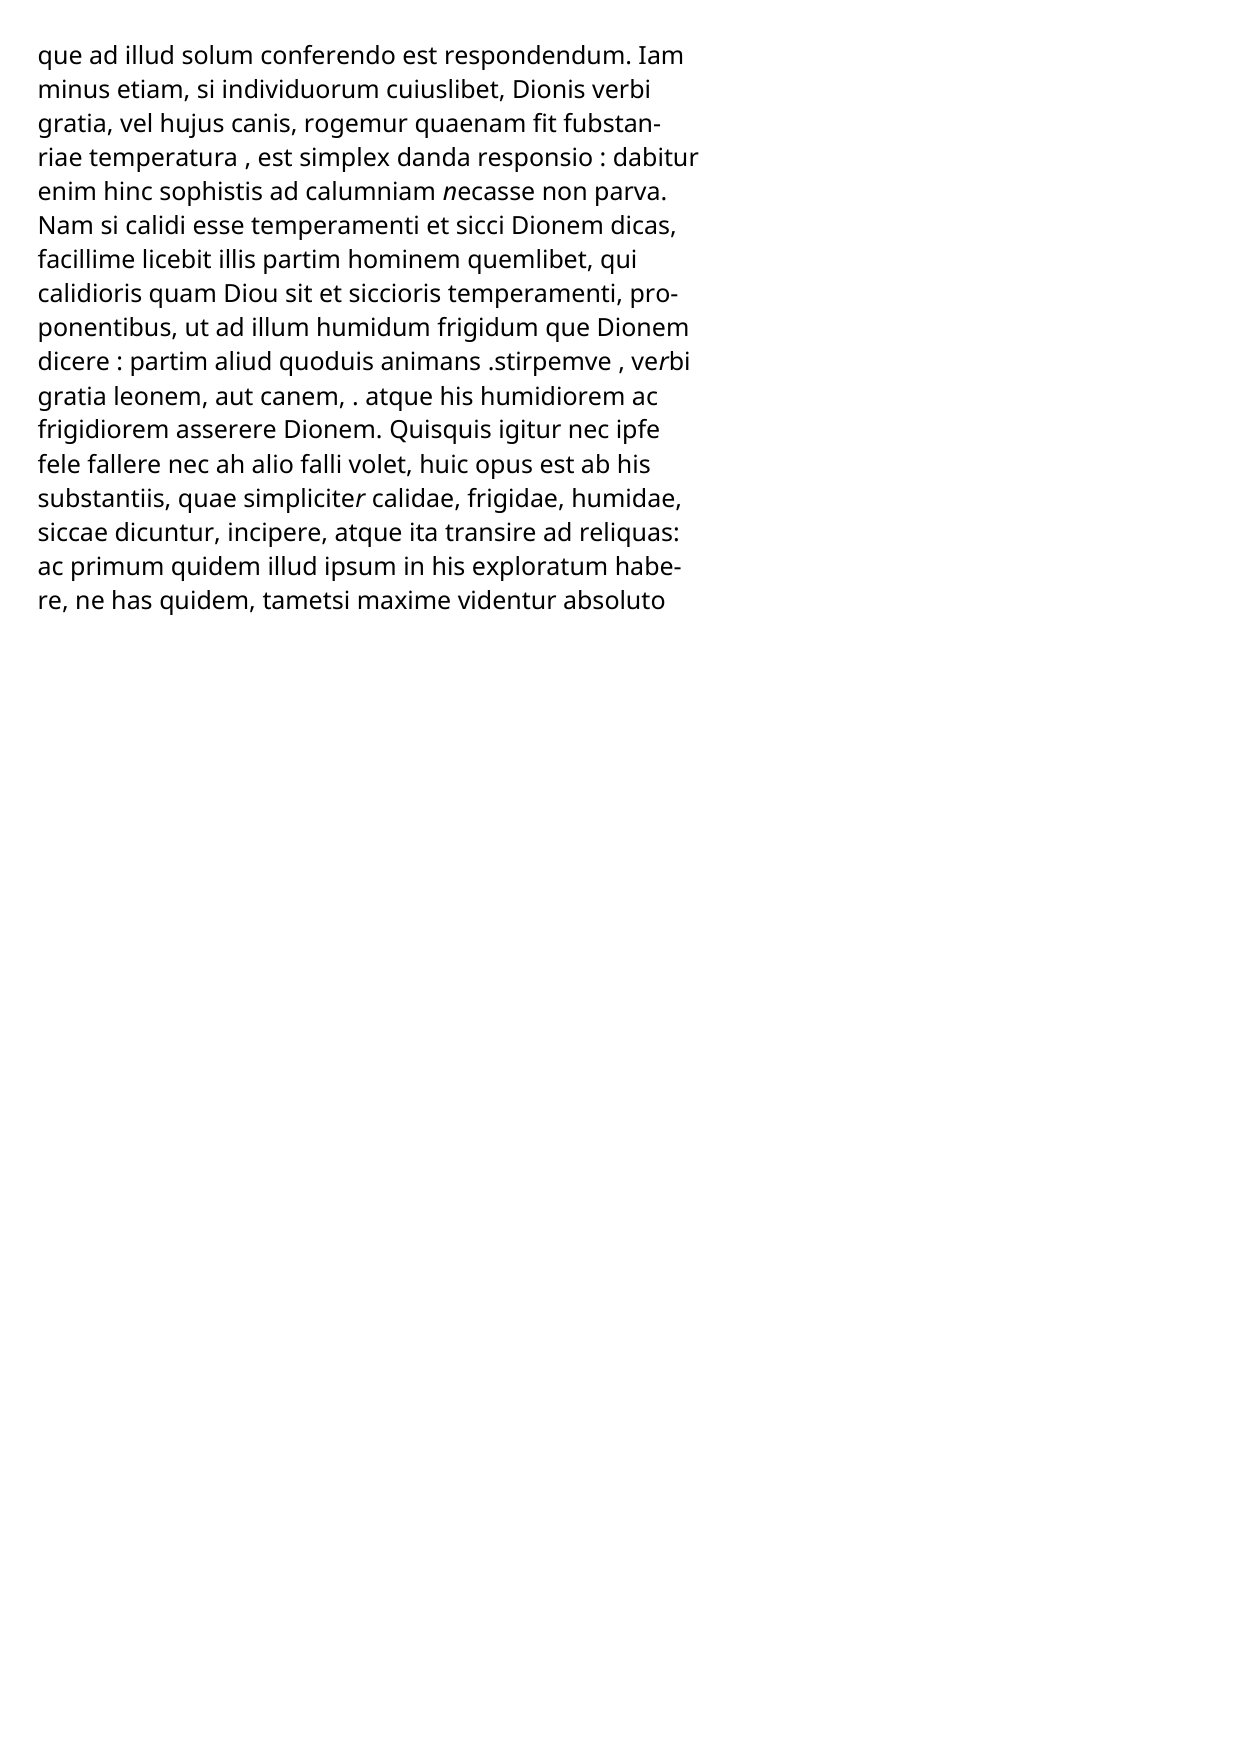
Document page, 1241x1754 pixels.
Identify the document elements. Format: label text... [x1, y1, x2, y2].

text que ad illud solum conferendo est respondendum. Iam minus etiam, si individuorum cuiuslibet, Dionis verbi gratia, vel hujus canis, rogemur quaenam fit fubstan- riae temperatura , est simplex danda responsio : dabitur enim hinc sophistis ad calumniam necasse non parva. Nam si calidi esse temperamenti et sicci Dionem dicas, facillime licebit illis partim hominem quemlibet, qui calidioris quam Diou sit et siccioris temperamenti, pro- ponentibus, ut ad illum humidum frigidum que Dionem dicere : partim aliud quoduis animans .stirpemve , verbi gratia leonem, aut canem, . atque his humidiorem ac frigidiorem asserere Dionem. Quisquis igitur nec ipfe fele fallere nec ah alio falli volet, huic opus est ab his substantiis, quae simpliciter calidae, frigidae, humidae, siccae dicuntur, incipere, atque ita transire ad reliquas: ac primum quidem illud ipsum in his exploratum habe- re, ne has quidem, tametsi maxime videntur absoluto [37, 37, 1203, 617]
